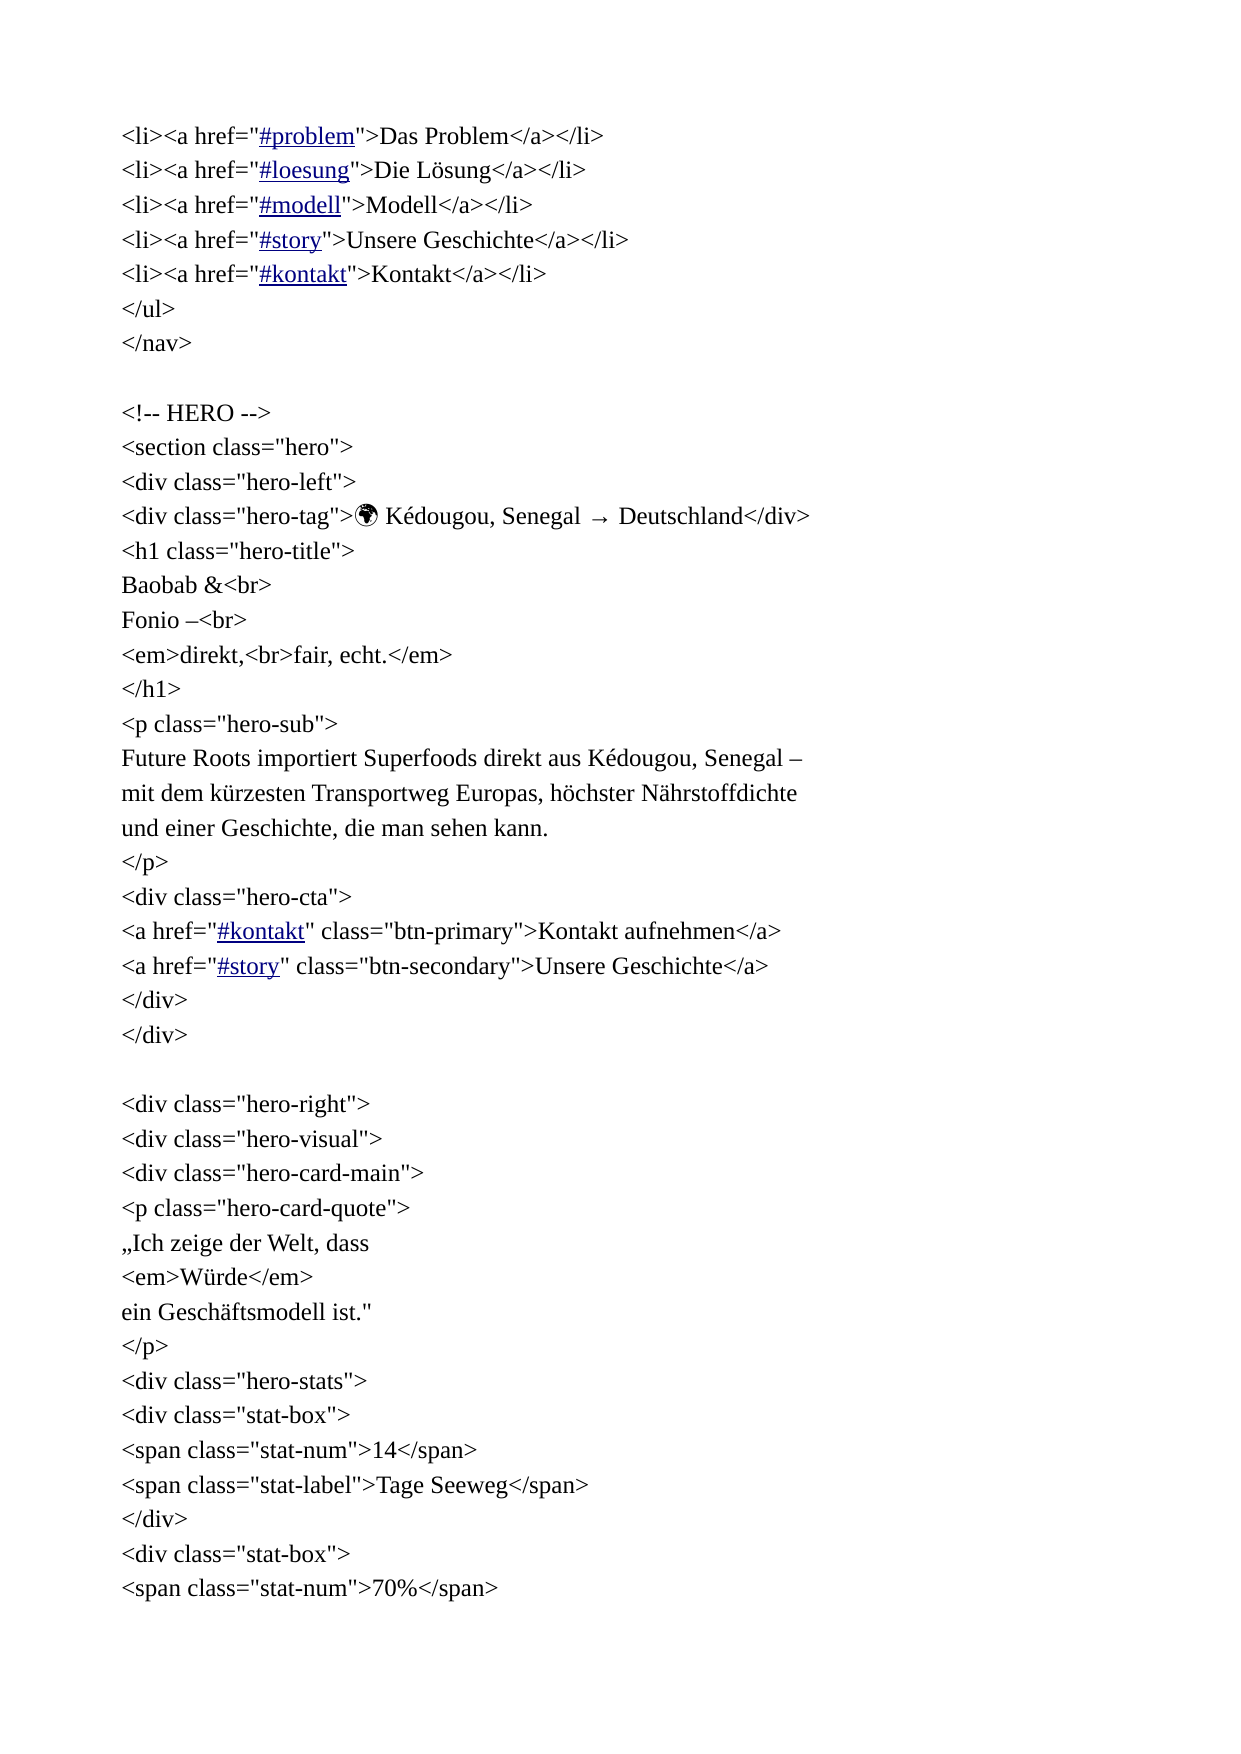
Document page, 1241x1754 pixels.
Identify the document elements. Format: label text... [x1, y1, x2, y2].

table_cell </div> [118, 1501, 1122, 1536]
table_cell <a href="#kontakt" class="btn-primary">Kontakt aufnehmen</a> [118, 914, 1122, 948]
table_cell <div class="hero-stats"> [118, 1363, 1122, 1398]
table_cell <div class="hero-right"> [118, 1086, 1122, 1121]
table_cell </div> [118, 983, 1122, 1017]
table_cell <div class="hero-visual"> [118, 1121, 1122, 1156]
table_cell „Ich zeige der Welt, dass [118, 1225, 1122, 1259]
table_cell und einer Geschichte, die man sehen kann. [118, 810, 1122, 844]
table_cell <div class="stat-box"> [118, 1398, 1122, 1432]
table_cell </p> [118, 1329, 1122, 1363]
table_cell </p> [118, 844, 1122, 879]
table_cell <li><a href="#modell">Modell</a></li> [118, 187, 1122, 222]
table_cell [118, 1052, 1122, 1086]
table_cell <section class="hero"> [118, 429, 1122, 464]
table_cell <span class="stat-label">Tage Seeweg</span> [118, 1467, 1122, 1501]
table_cell mit dem kürzesten Transportweg Europas, höchster Nährstoffdichte [118, 775, 1122, 810]
table_cell <li><a href="#loesung">Die Lösung</a></li> [118, 153, 1122, 187]
table_cell Baobab &<br> [118, 568, 1122, 602]
table_cell <div class="hero-tag">🌍 Kédougou, Senegal → Deutschland</div> [118, 499, 1122, 533]
table_cell <span class="stat-num">14</span> [118, 1432, 1122, 1467]
table_cell <em>Würde</em> [118, 1259, 1122, 1294]
table_cell <a href="#story" class="btn-secondary">Unsere Geschichte</a> [118, 948, 1122, 983]
table_cell <div class="hero-cta"> [118, 879, 1122, 913]
table_cell ein Geschäftsmodell ist." [118, 1294, 1122, 1328]
table_cell </nav> [118, 326, 1122, 360]
table_cell <div class="hero-card-main"> [118, 1156, 1122, 1190]
table_cell </ul> [118, 291, 1122, 326]
table_cell Future Roots importiert Superfoods direkt aus Kédougou, Senegal – [118, 741, 1122, 775]
table_cell <h1 class="hero-title"> [118, 533, 1122, 568]
table_cell <li><a href="#kontakt">Kontakt</a></li> [118, 256, 1122, 291]
table_cell <p class="hero-sub"> [118, 706, 1122, 741]
table_cell </h1> [118, 671, 1122, 706]
table_cell <div class="hero-left"> [118, 464, 1122, 498]
table_cell <em>direkt,<br>fair, echt.</em> [118, 637, 1122, 671]
table_cell <p class="hero-card-quote"> [118, 1190, 1122, 1225]
table_cell <li><a href="#problem">Das Problem</a></li> [118, 118, 1122, 153]
table_cell [118, 360, 1122, 395]
table_cell <!-- HERO --> [118, 395, 1122, 429]
table_cell <li><a href="#story">Unsere Geschichte</a></li> [118, 222, 1122, 256]
table_cell </div> [118, 1017, 1122, 1052]
table_cell <span class="stat-num">70%</span> [118, 1571, 1122, 1605]
table_cell Fonio –<br> [118, 602, 1122, 637]
table_cell <div class="stat-box"> [118, 1536, 1122, 1571]
